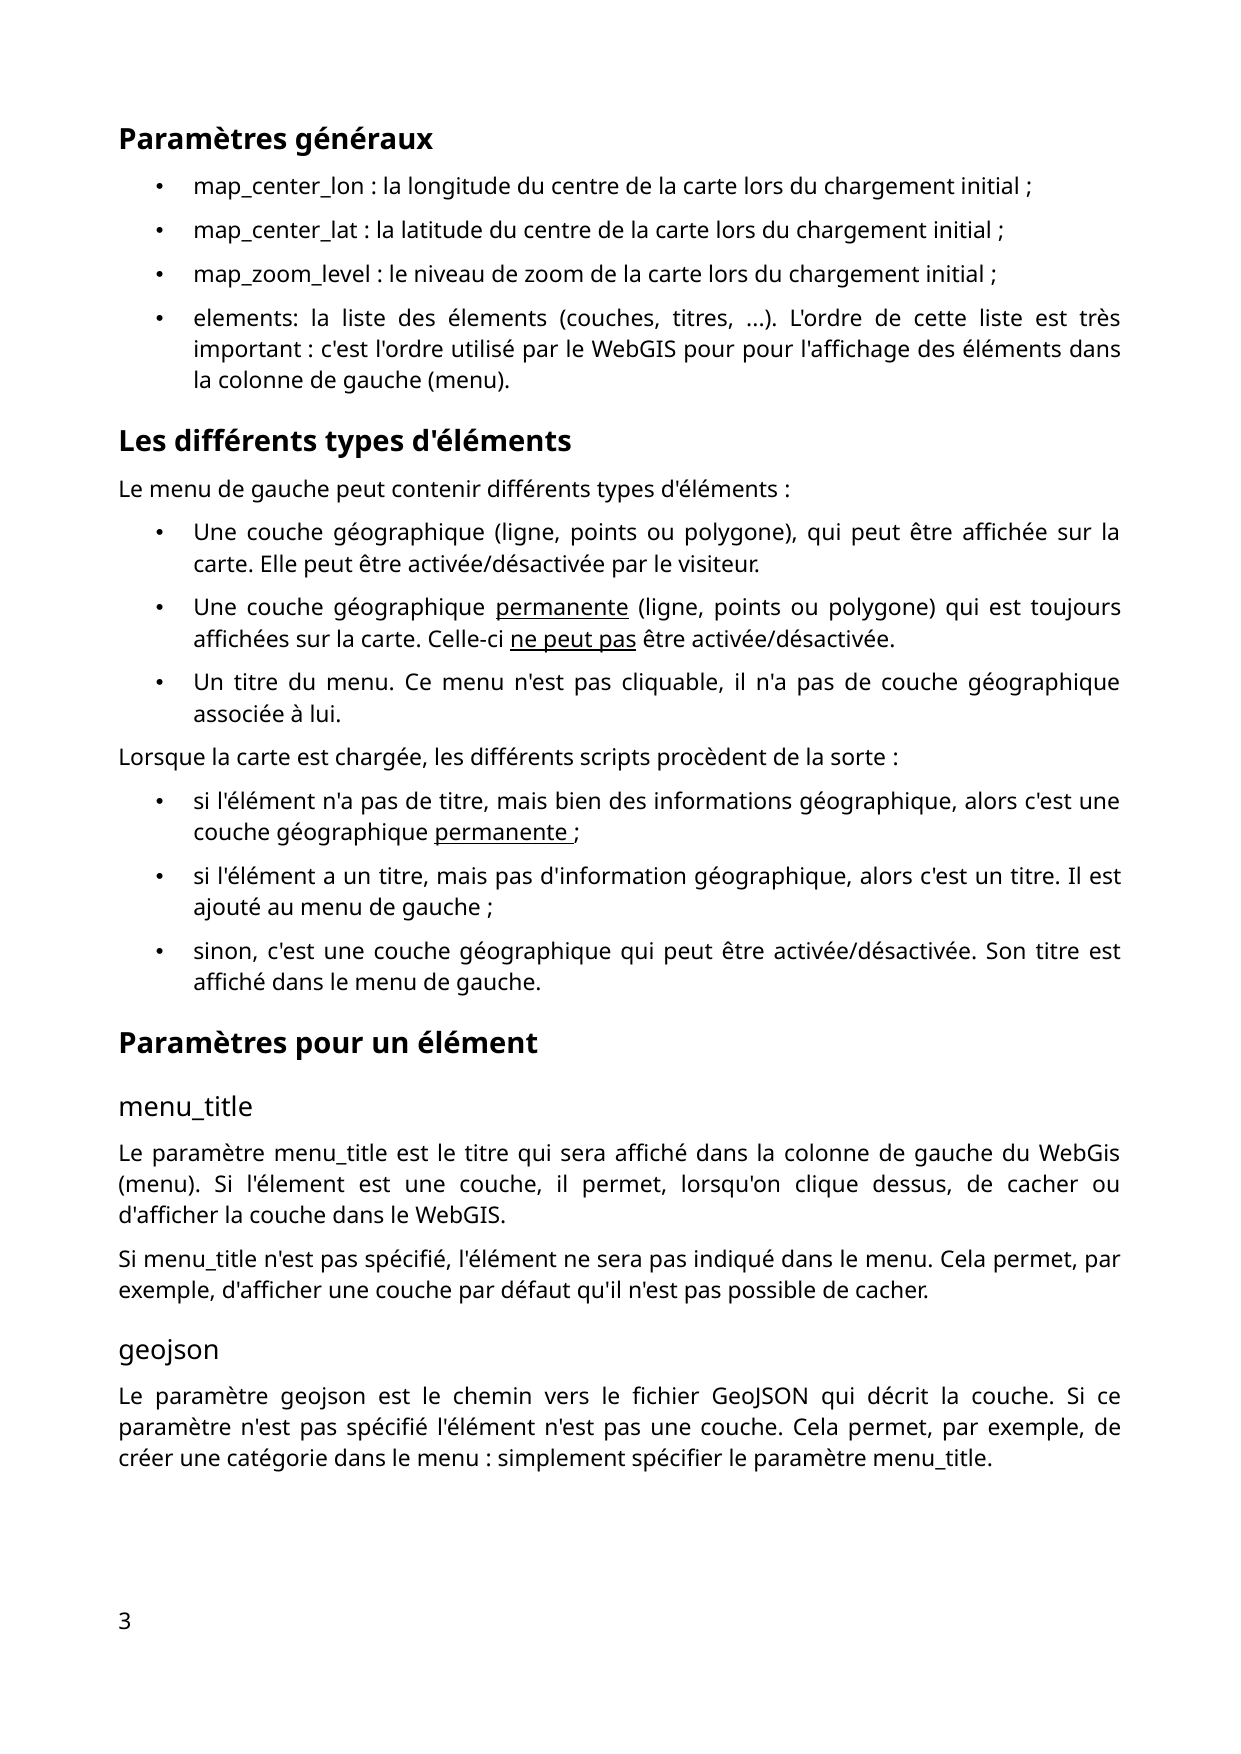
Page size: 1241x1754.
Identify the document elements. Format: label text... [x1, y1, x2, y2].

list elements: la liste des élements (couches, titres, ...). L'ordre de cette liste est très important : c'est l'ordre utilisé par le WebGIS pour pour l'affichage des éléments dans la colonne de gauche (menu). [156, 302, 1122, 395]
list Un titre du menu. Ce menu n'est pas cliquable, il n'a pas de couche géographique associée à lui. [156, 666, 1122, 729]
text Le paramètre menu_title est le titre qui sera affiché dans la colonne de gauche du WebGis (menu). Si l'élement est une couche, il permet, lorsqu'on clique dessus, de cacher ou d'afficher la couche dans le WebGIS. [118, 1137, 1122, 1230]
text Le paramètre geojson est le chemin vers le fichier GeoJSON qui décrit la couche. Si ce paramètre n'est pas spécifié l'élément n'est pas une couche. Cela permet, par exemple, de créer une catégorie dans le menu : simplement spécifier le paramètre menu_title. [118, 1380, 1122, 1473]
subtitle geojson [118, 1330, 1122, 1367]
list Une couche géographique permanente (ligne, points ou polygone) qui est toujours affichées sur la carte. Celle-ci ne peut pas être activée/désactivée. [156, 591, 1122, 654]
list map_center_lon : la longitude du centre de la carte lors du chargement initial ; [156, 170, 1122, 202]
text Lorsque la carte est chargée, les différents scripts procèdent de la sorte : [118, 741, 1122, 772]
subtitle menu_title [118, 1087, 1122, 1124]
list map_center_lat : la latitude du centre de la carte lors du chargement initial ; [156, 214, 1122, 245]
subtitle Paramètres généraux [118, 118, 1122, 158]
text Le menu de gauche peut contenir différents types d'éléments : [118, 472, 1122, 504]
list map_zoom_level : le niveau de zoom de la carte lors du chargement initial ; [156, 258, 1122, 289]
list si l'élément n'a pas de titre, mais bien des informations géographique, alors c'est une couche géographique permanente ; [156, 785, 1122, 847]
subtitle Paramètres pour un élément [118, 1022, 1122, 1062]
list Une couche géographique (ligne, points ou polygone), qui peut être affichée sur la carte. Elle peut être activée/désactivée par le visiteur. [156, 516, 1122, 579]
text Si menu_title n'est pas spécifié, l'élément ne sera pas indiqué dans le menu. Cela permet, par exemple, d'afficher une couche par défaut qu'il n'est pas possible de cacher. [118, 1243, 1122, 1305]
list sinon, c'est une couche géographique qui peut être activée/désactivée. Son titre est affiché dans le menu de gauche. [156, 935, 1122, 997]
subtitle Les différents types d'éléments [118, 420, 1122, 460]
list si l'élément a un titre, mais pas d'information géographique, alors c'est un titre. Il est ajouté au menu de gauche ; [156, 860, 1122, 922]
